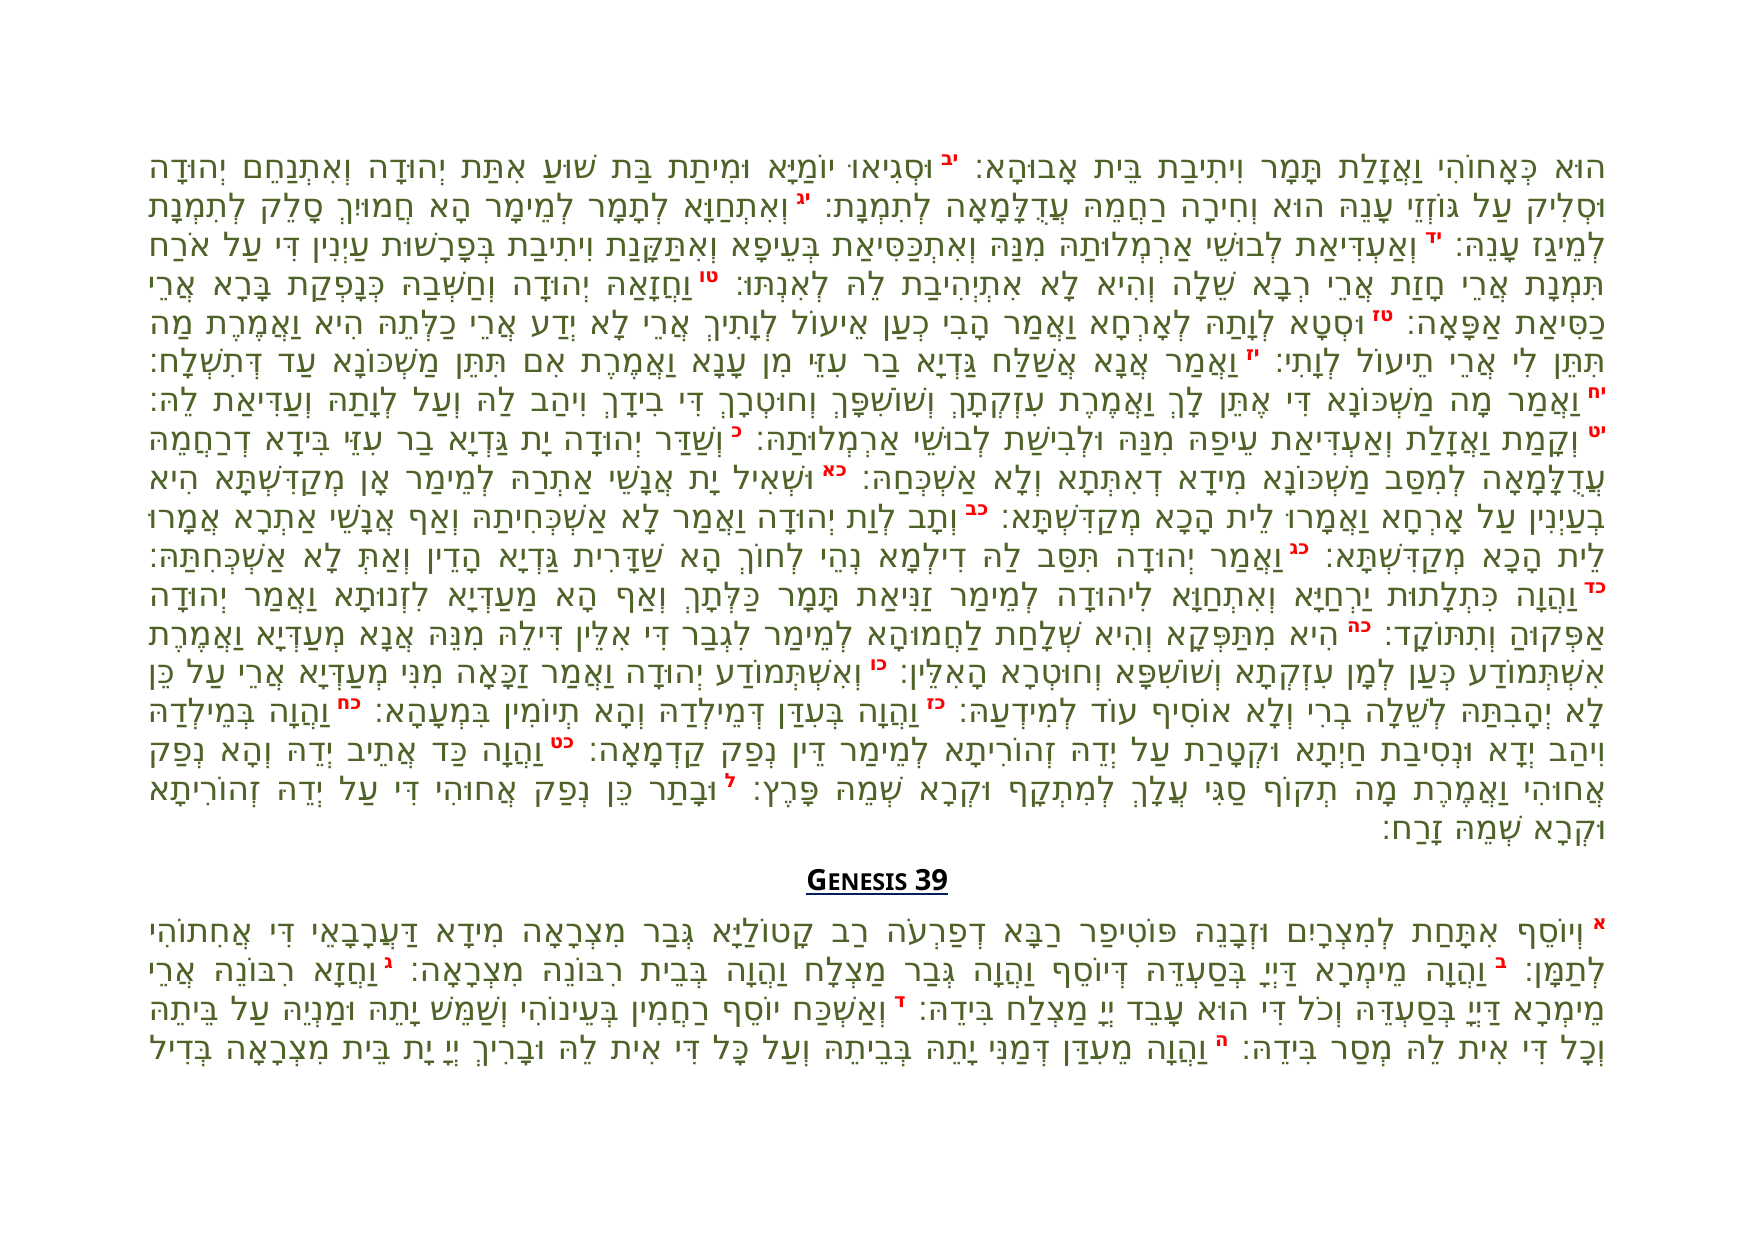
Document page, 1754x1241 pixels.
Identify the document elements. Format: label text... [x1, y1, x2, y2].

text א וְיוֹסֵף אִתָּחַת לְמִצְרָיִם וּזְבָנֵהּ פּוֹטִיפַר רַבָּא דְפַרְעֹה רַב קָטוֹלַיָּא גְּבַר מִצְרָאָה מִידָא דַּעֲרָבָאֵי דִּי אֲחִתוֹהִי לְתַמָּן׃ ב וַהֲוָה מֵימְרָא דַּיְיָ בְּסַעְדֵּהּ דְּיוֹסֵף וַהֲוָה גְּבַר מַצְלָח וַהֲוָה בְּבֵית רִבּוֹנֵהּ מִצְרָאָה׃ ג וַחֲזָא רִבּוֹנֵהּ אֲרֵי מֵימְרָא דַּיְיָ בְּסַעְדֵּהּ וְכֹל דִּי הוּא עָבֵד יְיָ מַצְלַח בִּידֵהּ׃ ד וְאַשְׁכַּח יוֹסֵף רַחֲמִין בְּעֵינוֹהִי וְשַׁמֵּשׁ יָתֵהּ וּמַנְיֵהּ עַל בֵּיתֵהּ וְכָל דִּי אִית לֵהּ מְסַר בִּידֵהּ׃ ה וַהֲוָה מֵעִדַּן דְּמַנִּי יָתֵהּ בְּבֵיתֵהּ וְעַל כָּל דִּי אִית לֵהּ וּבָרִיךְ יְיָ יָת בֵּית מִצְרָאָה בְּדִיל [148, 912, 1606, 1067]
text Genesis 39 [148, 859, 1606, 899]
text הוּא כְּאָחוֹהִי וַאֲזָלַת תָּמָר וִיתִיבַת בֵּית אָבוּהָא׃ יב וּסְגִיאוּ יוֹמַיָּא וּמִיתַת בַּת שׁוּעַ אִתַּת יְהוּדָה וְאִתְנַחֵם יְהוּדָה וּסְלִיק עַל גּוֹזְזֵי עָנֵהּ הוּא וְחִירָה רַחֲמֵהּ עֲדֻלָּמָאָה לְתִמְנָת׃ יג וְאִתְחַוָּא לְתָמָר לְמֵימָר הָא חֲמוּיִךְ סָלֵק לְתִמְנָת לְמֵיגַז עָנֵהּ׃ יד וְאַעְדִּיאַת לְבוּשֵׁי אַרְמְלוּתַהּ מִנַּהּ וְאִתְכַּסִּיאַת בְּעֵיפָא וְאִתַּקָּנַת וִיתִיבַת בְּפָרָשׁוּת עַיְנִין דִּי עַל אֹרַח תִּמְנָת אֲרֵי חָזַת אֲרֵי רְבָא שֵׁלָה וְהִיא לָא אִתְיְהִיבַת לֵהּ לְאִנְתּוּ׃ טו וַחֲזָאַהּ יְהוּדָה וְחַשְּׁבַהּ כְּנָפְקַת בָּרָא אֲרֵי כַסִּיאַת אַפָּאָה׃ טז וּסְטָא לְוָתַהּ לְאָרְחָא וַאֲמַר הָבִי כְעַן אֵיעוֹל לְוָתִיךְ אֲרֵי לָא יְדַע אֲרֵי כַלְּתֵהּ הִיא וַאֲמֶרֶת מַה תִּתֵּן לִי אֲרֵי תֵיעוֹל לְוָתִי׃ יז וַאֲמַר אֲנָא אֲשַׁלַּח גַּדְיָא בַר עִזֵּי מִן עָנָא וַאֲמֶרֶת אִם תִּתֵּן מַשְׁכּוֹנָא עַד דְּתִשְׁלָח׃ יח וַאֲמַר מָה מַשְׁכּוֹנָא דִּי אֶתֵּן לָךְ וַאֲמֶרֶת עִזְקְתָךְ וְשׁוֹשִׁפָּךְ וְחוּטְרָךְ דִּי בִידָךְ וִיהַב לַהּ וְעַל לְוָתַהּ וְעַדִּיאַת לֵהּ׃ יט וְקָמַת וַאֲזָלַת וְאַעְדִּיאַת עֵיפַהּ מִנַּהּ וּלְבִישַׁת לְבוּשֵׁי אַרְמְלוּתַהּ׃ כ וְשַׁדַּר יְהוּדָה יָת גַּדְיָא בַר עִזֵּי בִּידָא דְרַחֲמֵהּ עֲדֻלָּמָאָה לְמִסַּב מַשְׁכּוֹנָא מִידָא דְאִתְּתָא וְלָא אַשְׁכְּחַהּ׃ כא וּשְׁאִיל יָת אֲנָשֵׁי אַתְרַהּ לְמֵימַר אָן מְקַדִּשְׁתָּא הִיא בְעַיְנִין עַל אָרְחָא וַאֲמָרוּ לֵית הָכָא מְקַדִּשְׁתָּא׃ כב וְתָב לְוַת יְהוּדָה וַאֲמַר לָא אַשְׁכְּחִיתַהּ וְאַף אֲנָשֵׁי אַתְרָא אֲמָרוּ לֵית הָכָא מְקַדִּשְׁתָּא׃ כג וַאֲמַר יְהוּדָה תִּסַּב לַהּ דִילְמָא נְהֵי לְחוֹךְ הָא שַׁדָּרִית גַּדְיָא הָדֵין וְאַתְּ לָא אַשְׁכְּחִתַּהּ׃ כד וַהֲוָה כִּתְלָתוּת יַרְחַיָּא וְאִתְחַוָּא לִיהוּדָה לְמֵימַר זַנִּיאַת תָּמָר כַּלְּתָךְ וְאַף הָא מַעַדְּיָא לִזְנוּתָא וַאֲמַר יְהוּדָה אַפְּקוּהַ וְתִתּוֹקָד׃ כה הִיא מִתַּפְּקָא וְהִיא שְׁלָחַת לַחֲמוּהָא לְמֵימַר לִגְבַר דִּי אִלֵּין דִּילֵהּ מִנֵּהּ אֲנָא מְעַדְּיָא וַאֲמֶרֶת אִשְׁתְּמוֹדַע כְּעַן לְמָן עִזְקְתָא וְשׁוֹשִׁפָּא וְחוּטְרָא הָאִלֵּין׃ כו וְאִשְׁתְּמוֹדַע יְהוּדָה וַאֲמַר זַכָּאָה מִנִּי מְעַדְּיָא אֲרֵי עַל כֵּן לָא יְהָבִתַּהּ לְשֵׁלָה בְרִי וְלָא אוֹסִיף עוֹד לְמִידְעַהּ׃ כז וַהֲוָה בְּעִדַּן דְּמֵילְדַהּ וְהָא תְיוֹמִין בִּמְעָהָא׃ כח וַהֲוָה בְּמֵילְדַהּ וִיהַב יְדָא וּנְסִיבַת חַיְתָא וּקְטָרַת עַל יְדֵהּ זְהוֹרִיתָא לְמֵימַר דֵּין נְפַק קַדְמָאָה׃ כט וַהֲוָה כַּד אֲתֵיב יְדֵהּ וְהָא נְפַק אֲחוּהִי וַאֲמֶרֶת מָה תְקוֹף סַגִּי עֲלָךְ לְמִתְקָף וּקְרָא שְׁמֵהּ פָּרֶץ׃ ל וּבָתַר כֵּן נְפַק אֲחוּהִי דִּי עַל יְדֵהּ זְהוֹרִיתָא וּקְרָא שְׁמֵהּ זָרַח׃ [148, 148, 1606, 847]
